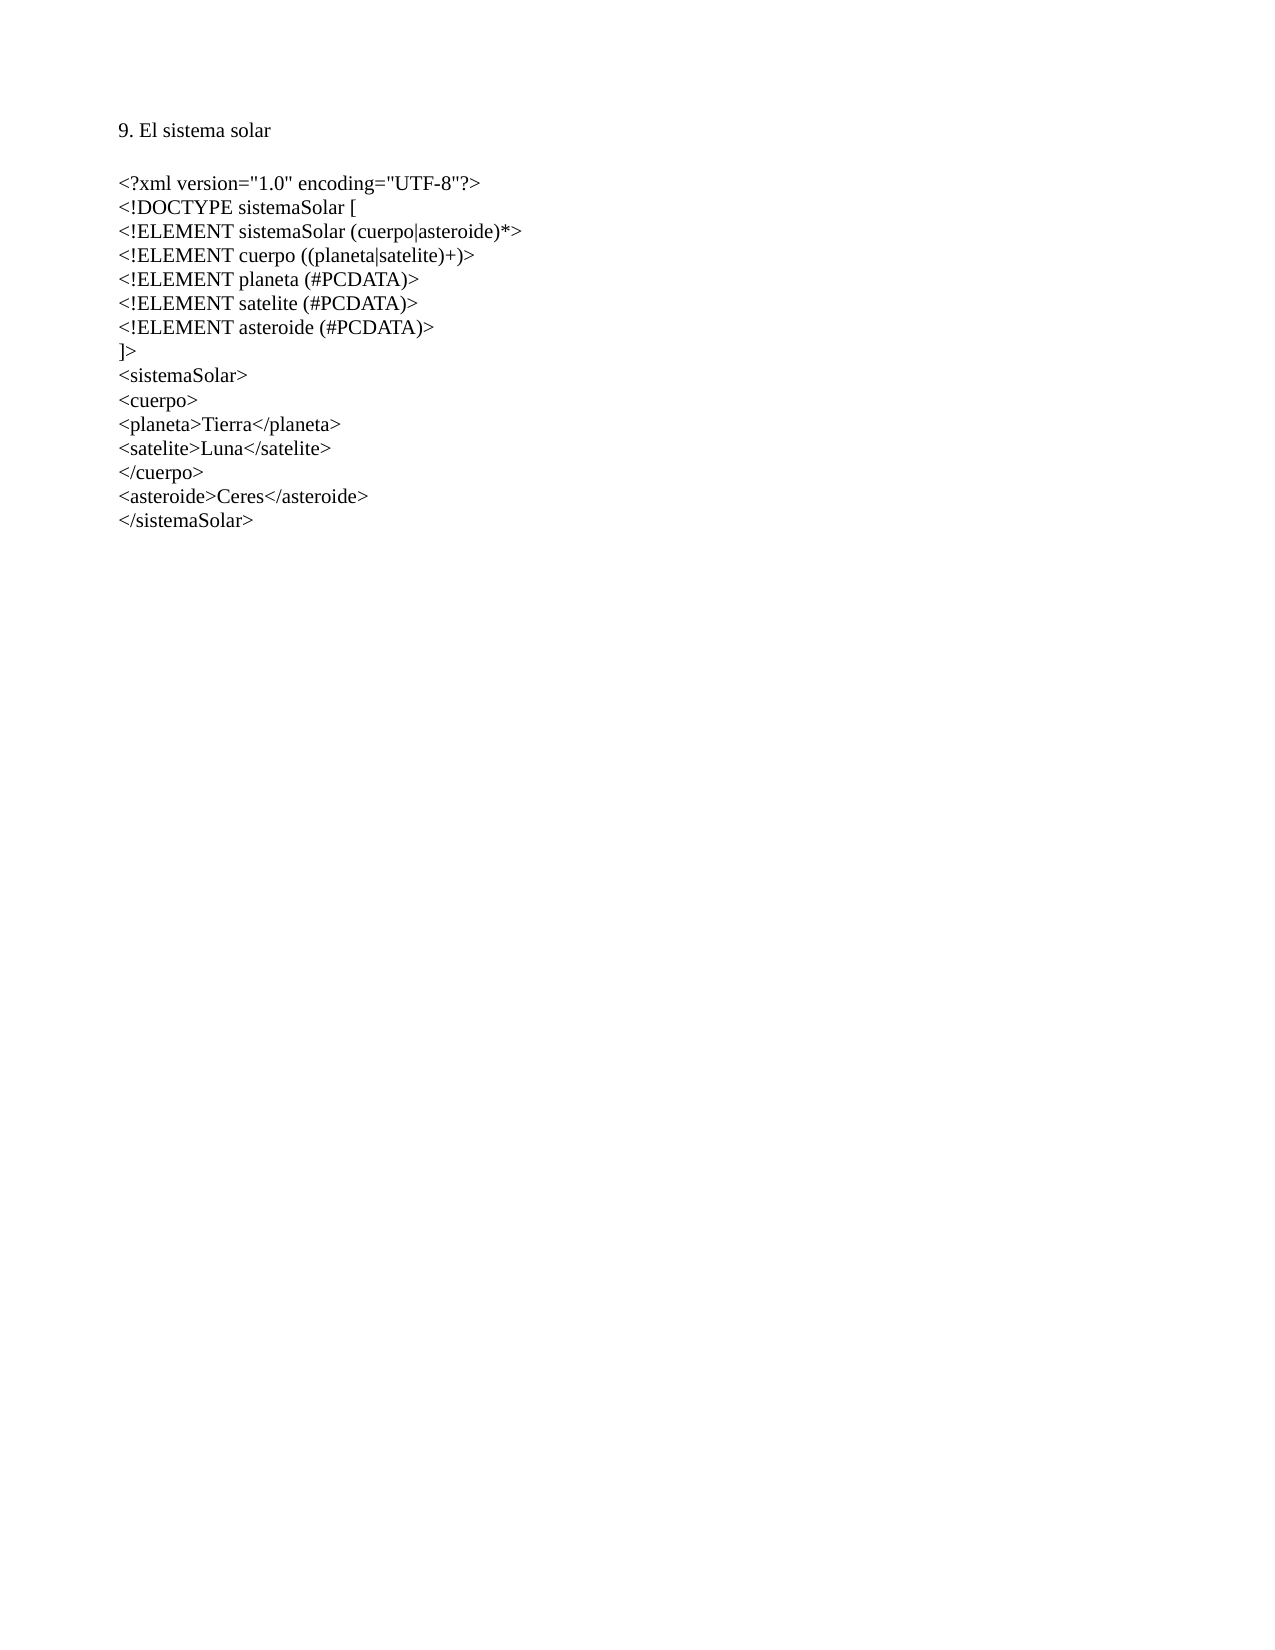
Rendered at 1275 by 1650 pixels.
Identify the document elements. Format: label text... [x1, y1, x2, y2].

text <planeta>Tierra</planeta> [118, 412, 1157, 436]
text <!ELEMENT cuerpo ((planeta|satelite)+)> [118, 243, 1157, 267]
text <!ELEMENT satelite (#PCDATA)> [118, 291, 1157, 315]
text 9. El sistema solar [118, 118, 1157, 142]
text <!ELEMENT sistemaSolar (cuerpo|asteroide)*> [118, 219, 1157, 243]
text <!DOCTYPE sistemaSolar [ [118, 195, 1157, 219]
text <!ELEMENT planeta (#PCDATA)> [118, 267, 1157, 291]
text <?xml version="1.0" encoding="UTF-8"?> [118, 171, 1157, 195]
text <satelite>Luna</satelite> [118, 436, 1157, 460]
text ]> [118, 339, 1157, 363]
text <cuerpo> [118, 387, 1157, 412]
text <!ELEMENT asteroide (#PCDATA)> [118, 315, 1157, 339]
text <asteroide>Ceres</asteroide> [118, 484, 1157, 508]
text </sistemaSolar> [118, 508, 1157, 532]
text <sistemaSolar> [118, 363, 1157, 387]
text </cuerpo> [118, 460, 1157, 484]
